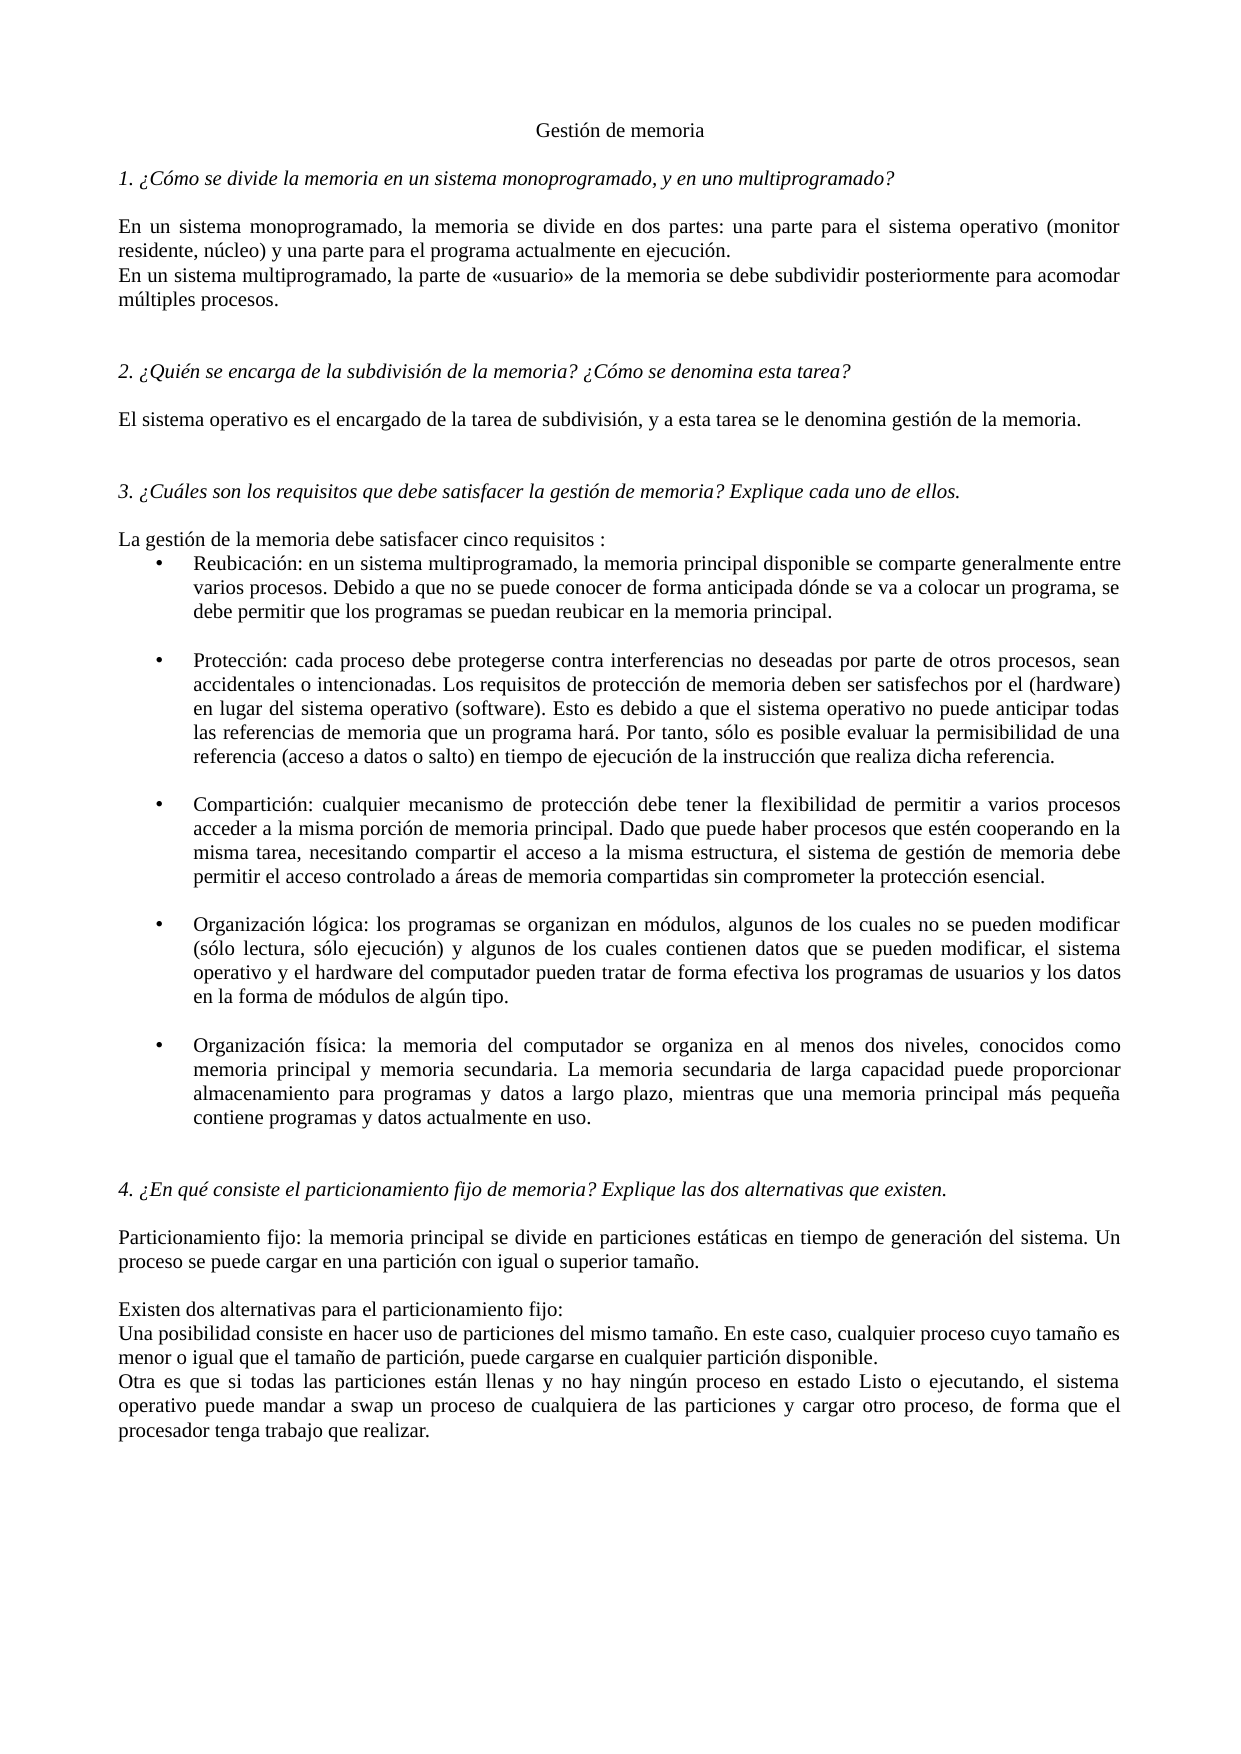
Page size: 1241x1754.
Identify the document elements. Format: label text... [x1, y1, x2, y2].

text Otra es que si todas las particiones están llenas y no hay ningún proceso en estado Listo o ejecutando, el sistema operativo puede mandar a swap un proceso de cualquiera de las particiones y cargar otro proceso, de forma que el procesador tenga trabajo que realizar. [118, 1369, 1122, 1442]
text 4. ¿En qué consiste el particionamiento fijo de memoria? Explique las dos alternativas que existen. [118, 1177, 1122, 1201]
text El sistema operativo es el encargado de la tarea de subdivisión, y a esta tarea se le denomina gestión de la memoria. [118, 407, 1122, 431]
text 3. ¿Cuáles son los requisitos que debe satisfacer la gestión de memoria? Explique cada uno de ellos. [118, 479, 1122, 503]
list Organización lógica: los programas se organizan en módulos, algunos de los cuales no se pueden modificar (sólo lectura, sólo ejecución) y algunos de los cuales contienen datos que se pueden modificar, el sistema operativo y el hardware del computador pueden tratar de forma efectiva los programas de usuarios y los datos en la forma de módulos de algún tipo. [156, 912, 1122, 1008]
list Protección: cada proceso debe protegerse contra interferencias no deseadas por parte de otros procesos, sean accidentales o intencionadas. Los requisitos de protección de memoria deben ser satisfechos por el (hardware) en lugar del sistema operativo (software). Esto es debido a que el sistema operativo no puede anticipar todas las referencias de memoria que un programa hará. Por tanto, sólo es posible evaluar la permisibilidad de una referencia (acceso a datos o salto) en tiempo de ejecución de la instrucción que realiza dicha referencia. [156, 647, 1122, 768]
text Existen dos alternativas para el particionamiento fijo: [118, 1297, 1122, 1321]
text En un sistema multiprogramado, la parte de «usuario» de la memoria se debe subdividir posteriormente para acomodar múltiples procesos. [118, 262, 1122, 311]
list Organización física: la memoria del computador se organiza en al menos dos niveles, conocidos como memoria principal y memoria secundaria. La memoria secundaria de larga capacidad puede proporcionar almacenamiento para programas y datos a largo plazo, mientras que una memoria principal más pequeña contiene programas y datos actualmente en uso. [156, 1032, 1122, 1129]
text 2. ¿Quién se encarga de la subdivisión de la memoria? ¿Cómo se denomina esta tarea? [118, 359, 1122, 383]
text Particionamiento fijo: la memoria principal se divide en particiones estáticas en tiempo de generación del sistema. Un proceso se puede cargar en una partición con igual o superior tamaño. [118, 1225, 1122, 1273]
text La gestión de la memoria debe satisfacer cinco requisitos : [118, 527, 1122, 551]
list Reubicación: en un sistema multiprogramado, la memoria principal disponible se comparte generalmente entre varios procesos. Debido a que no se puede conocer de forma anticipada dónde se va a colocar un programa, se debe permitir que los programas se puedan reubicar en la memoria principal. [156, 551, 1122, 623]
text Gestión de memoria [118, 118, 1122, 142]
text 1. ¿Cómo se divide la memoria en un sistema monoprogramado, y en uno multiprogramado? [118, 166, 1122, 190]
text En un sistema monoprogramado, la memoria se divide en dos partes: una parte para el sistema operativo (monitor residente, núcleo) y una parte para el programa actualmente en ejecución. [118, 214, 1122, 262]
text Una posibilidad consiste en hacer uso de particiones del mismo tamaño. En este caso, cualquier proceso cuyo tamaño es menor o igual que el tamaño de partición, puede cargarse en cualquier partición disponible. [118, 1321, 1122, 1369]
list Compartición: cualquier mecanismo de protección debe tener la flexibilidad de permitir a varios procesos acceder a la misma porción de memoria principal. Dado que puede haber procesos que estén cooperando en la misma tarea, necesitando compartir el acceso a la misma estructura, el sistema de gestión de memoria debe permitir el acceso controlado a áreas de memoria compartidas sin comprometer la protección esencial. [156, 792, 1122, 888]
